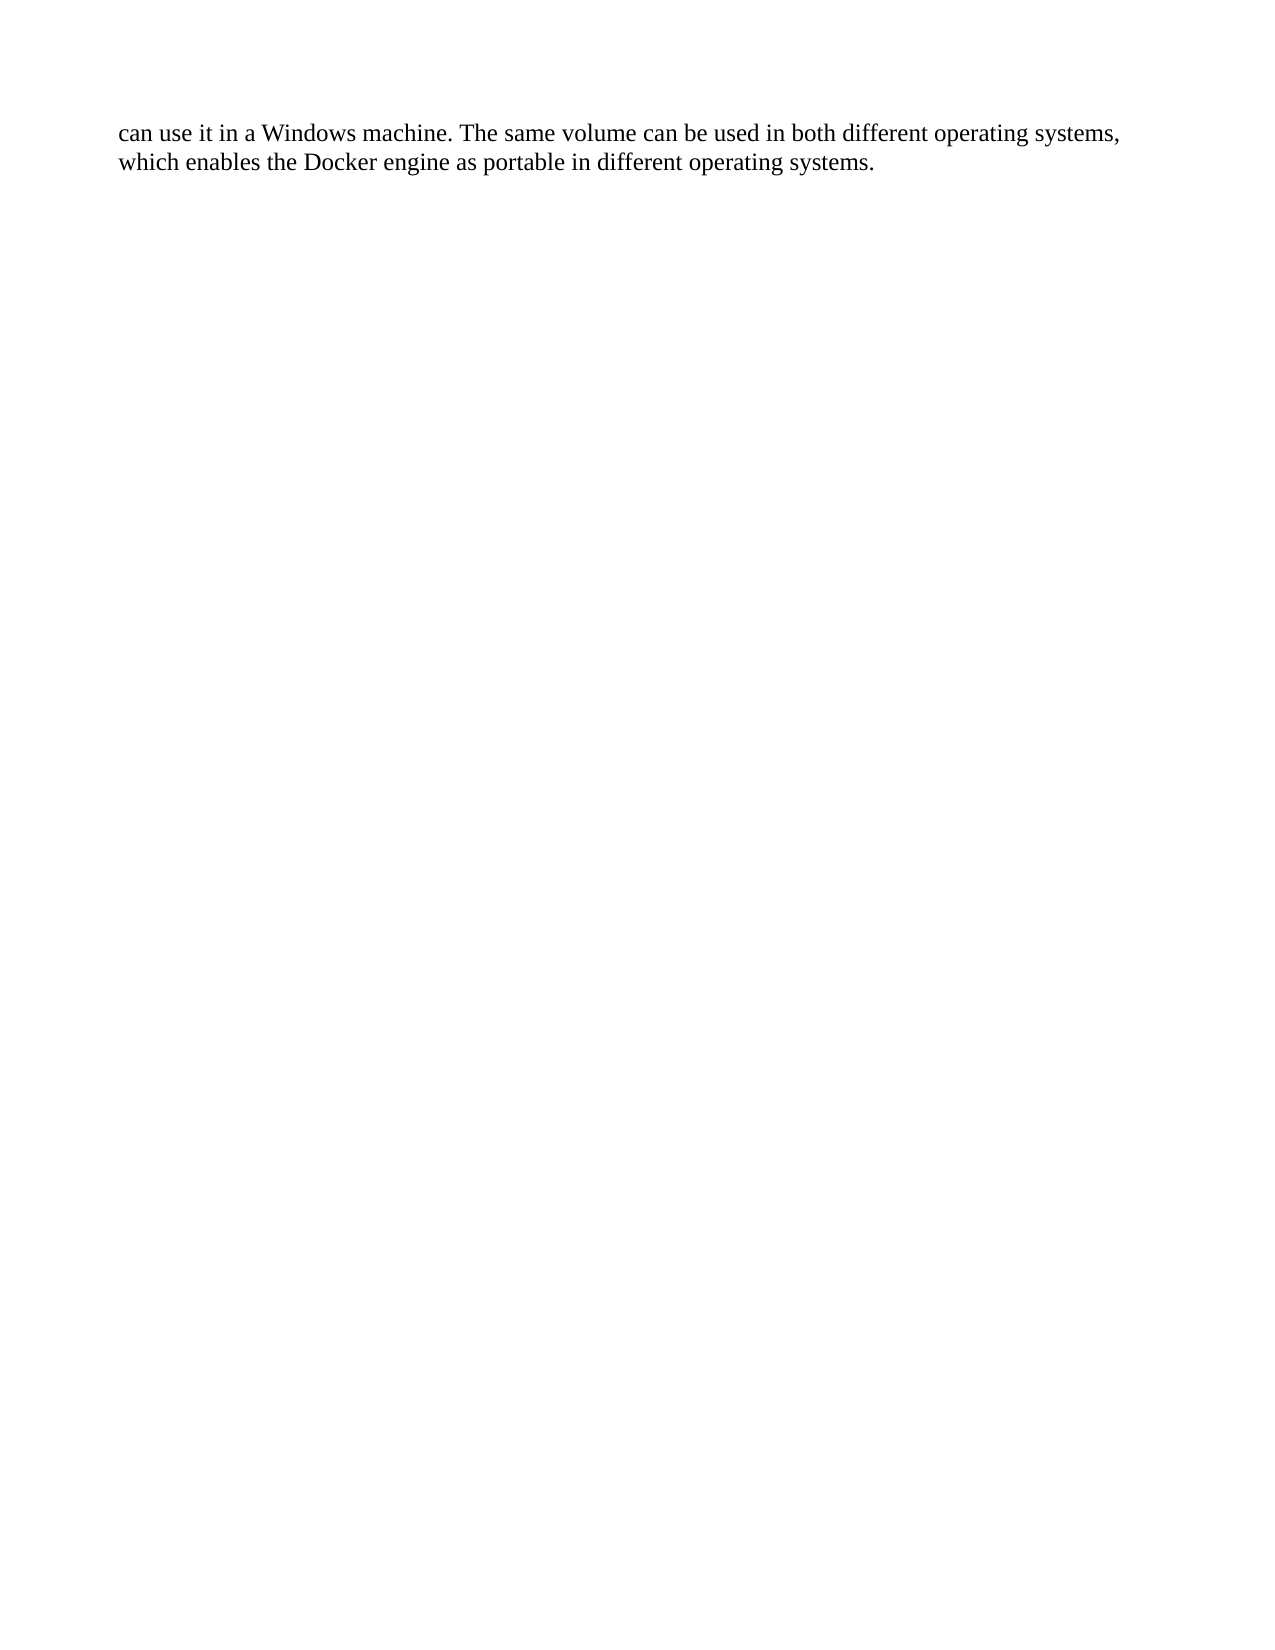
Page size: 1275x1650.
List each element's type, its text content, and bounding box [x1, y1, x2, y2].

text can use it in a Windows machine. The same volume can be used in both different operating systems, which enables the Docker engine as portable in different operating systems. [118, 118, 1157, 176]
